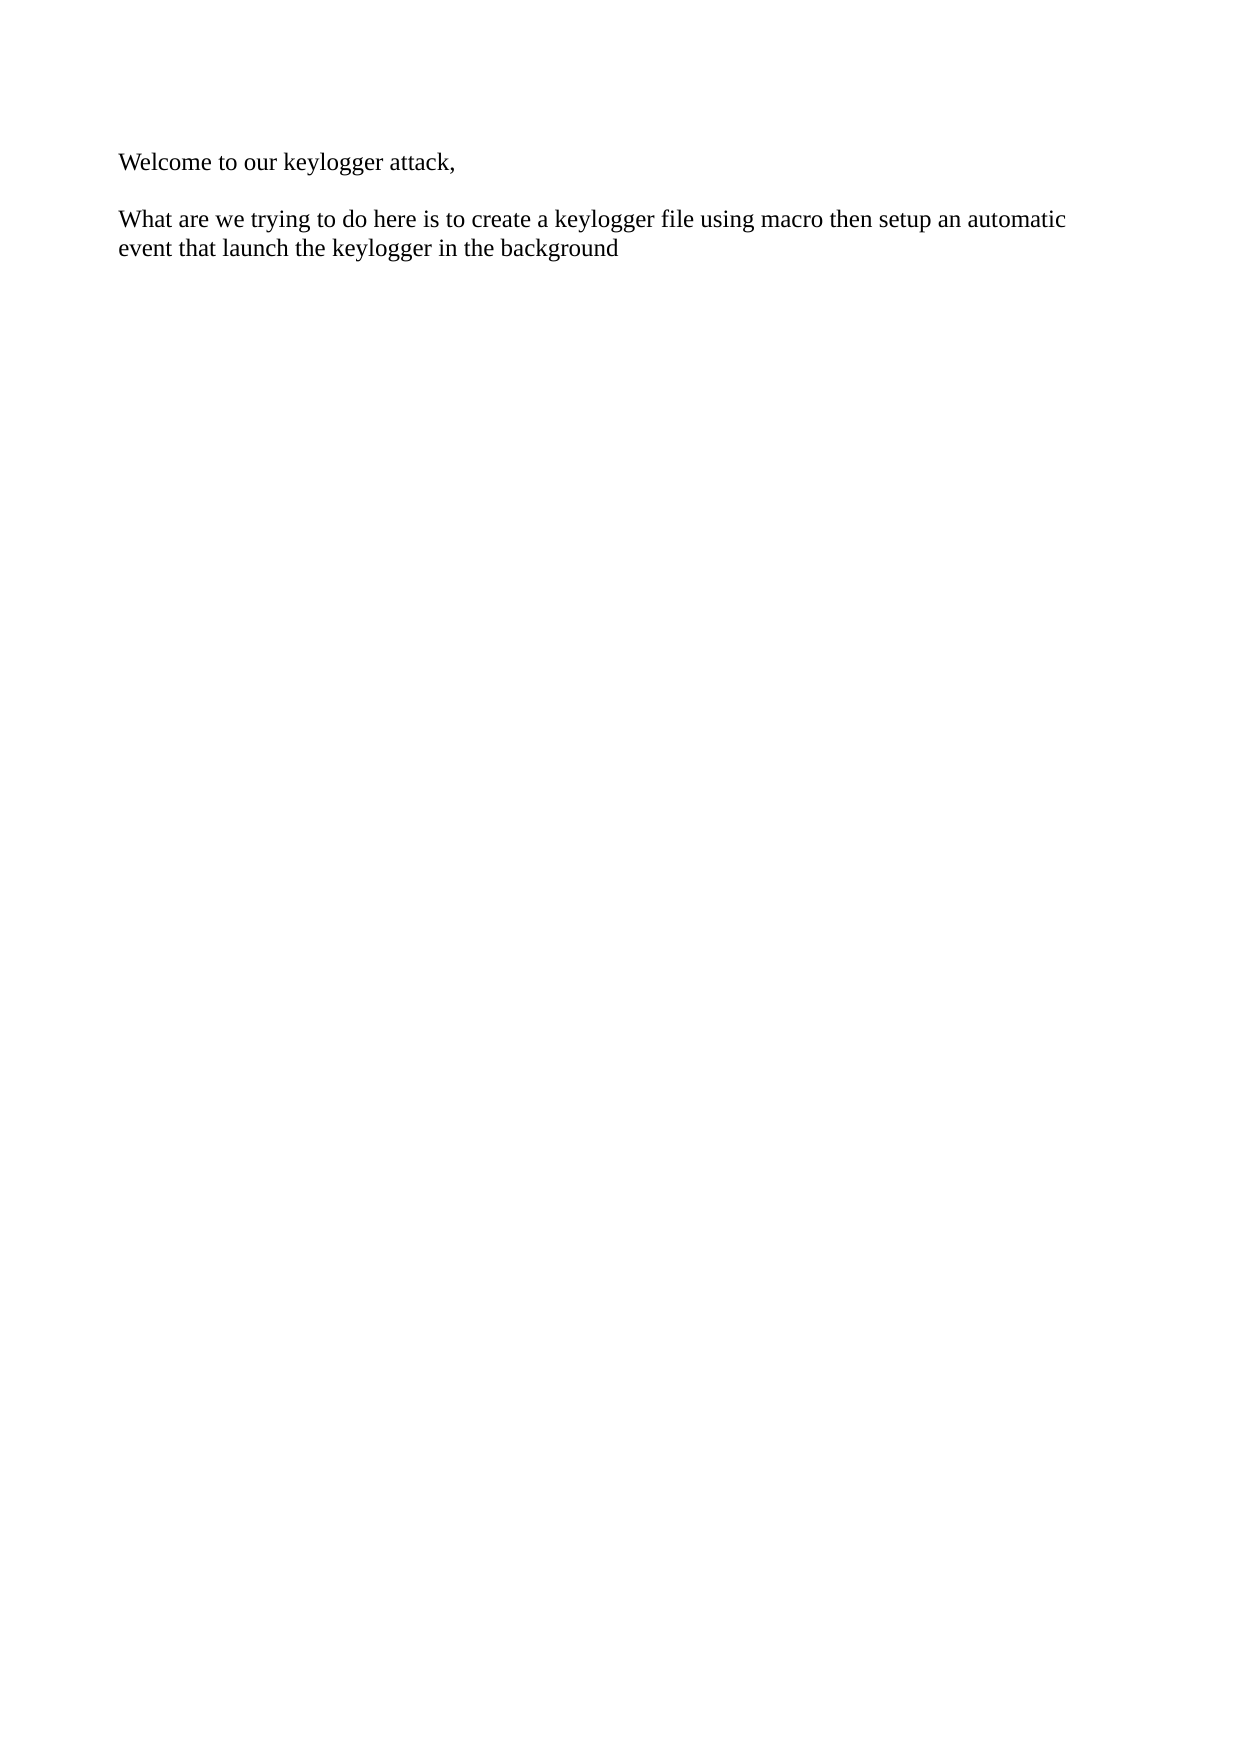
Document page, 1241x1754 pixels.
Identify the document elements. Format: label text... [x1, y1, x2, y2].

text What are we trying to do here is to create a keylogger file using macro then setup an automatic event that launch the keylogger in the background [118, 204, 1122, 262]
text Welcome to our keylogger attack, [118, 147, 1122, 176]
